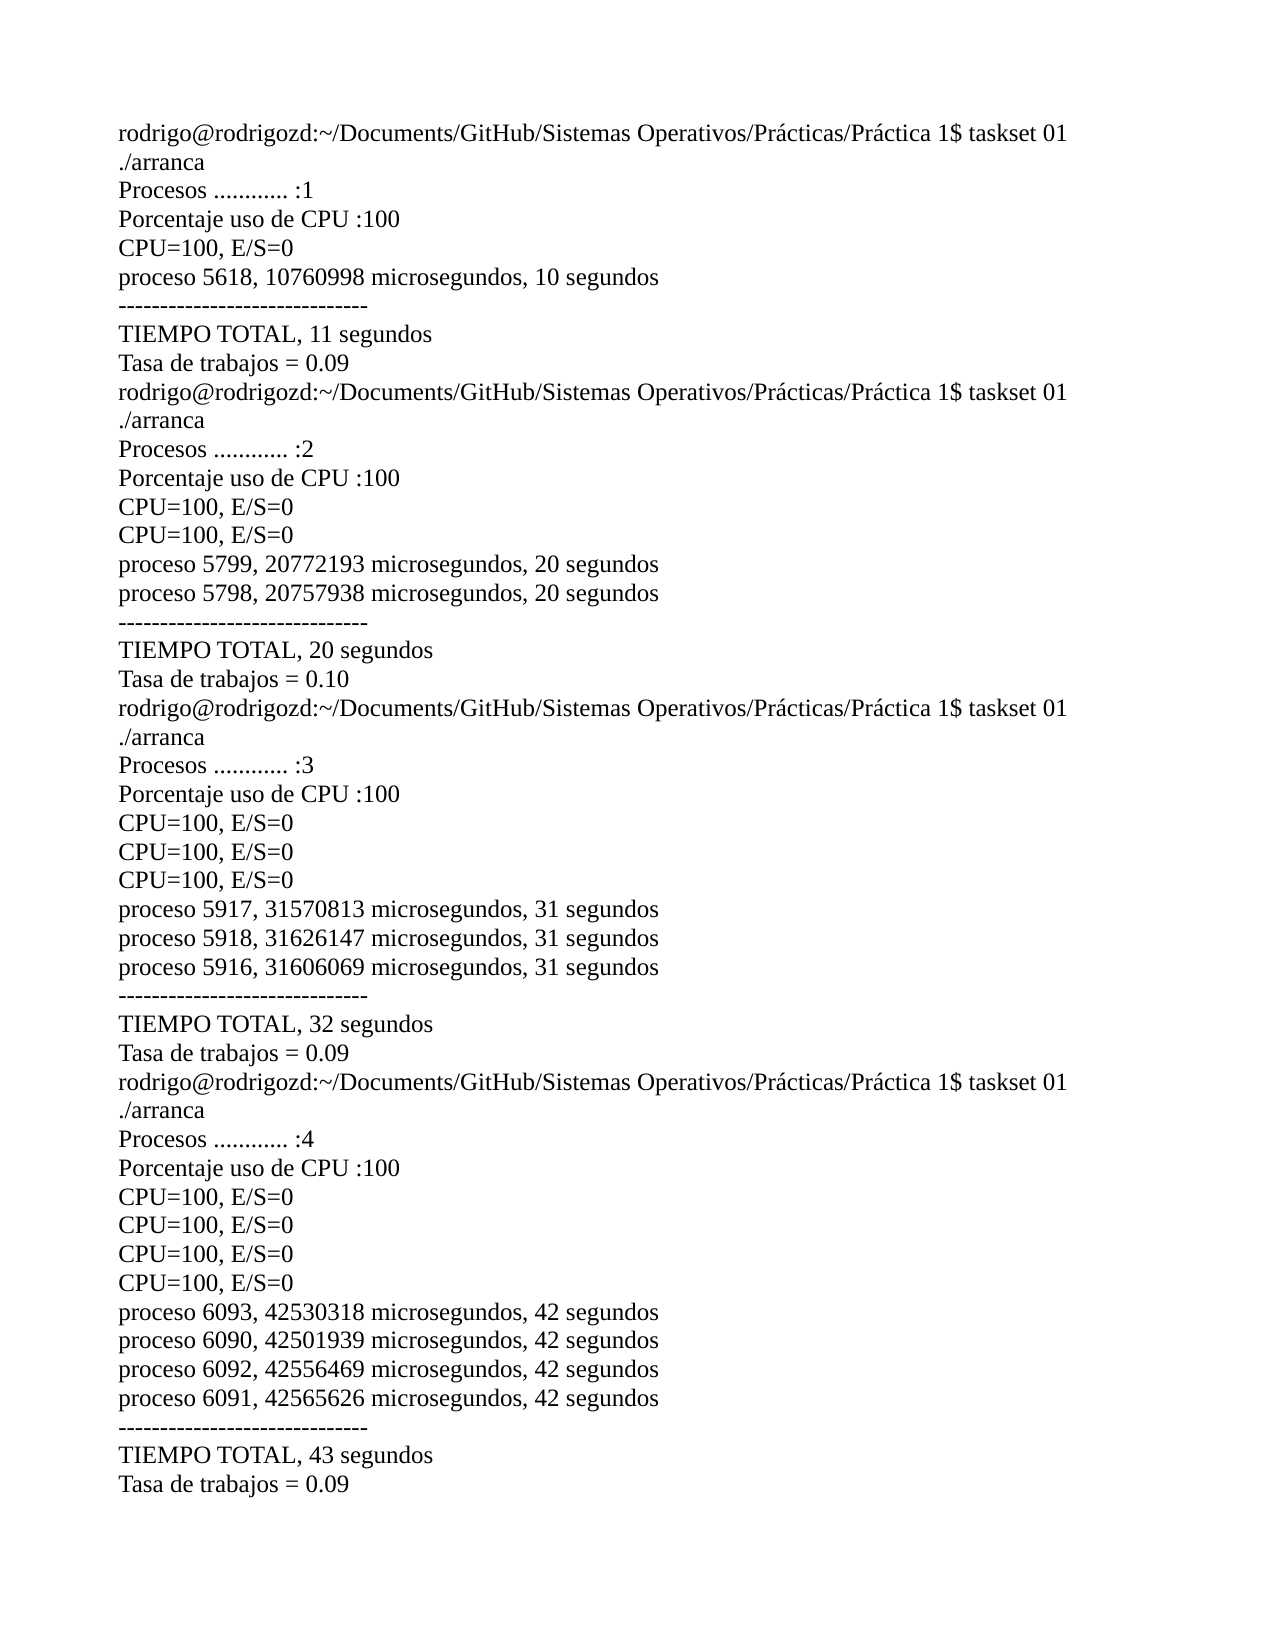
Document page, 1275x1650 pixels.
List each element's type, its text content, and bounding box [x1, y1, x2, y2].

text proceso 5918, 31626147 microsegundos, 31 segundos [118, 923, 1157, 952]
text Tasa de trabajos = 0.09 [118, 348, 1157, 377]
text proceso 6090, 42501939 microsegundos, 42 segundos [118, 1326, 1157, 1354]
text ------------------------------ [118, 291, 1157, 319]
text proceso 6092, 42556469 microsegundos, 42 segundos [118, 1354, 1157, 1383]
text proceso 5618, 10760998 microsegundos, 10 segundos [118, 262, 1157, 291]
text Tasa de trabajos = 0.09 [118, 1469, 1157, 1498]
text Tasa de trabajos = 0.09 [118, 1038, 1157, 1067]
text proceso 6091, 42565626 microsegundos, 42 segundos [118, 1383, 1157, 1412]
text CPU=100, E/S=0 [118, 1239, 1157, 1268]
text rodrigo@rodrigozd:~/Documents/GitHub/Sistemas Operativos/Prácticas/Práctica 1$ taskset 01 ./arranca [118, 1067, 1157, 1124]
text CPU=100, E/S=0 [118, 866, 1157, 894]
text Tasa de trabajos = 0.10 [118, 664, 1157, 693]
text Porcentaje uso de CPU :100 [118, 1153, 1157, 1182]
text proceso 5917, 31570813 microsegundos, 31 segundos [118, 894, 1157, 923]
text ------------------------------ [118, 1412, 1157, 1441]
text TIEMPO TOTAL, 32 segundos [118, 1009, 1157, 1038]
text proceso 6093, 42530318 microsegundos, 42 segundos [118, 1297, 1157, 1326]
text CPU=100, E/S=0 [118, 1268, 1157, 1297]
text CPU=100, E/S=0 [118, 1182, 1157, 1211]
text TIEMPO TOTAL, 43 segundos [118, 1441, 1157, 1469]
text Procesos ............ :1 [118, 176, 1157, 204]
text Procesos ............ :3 [118, 751, 1157, 779]
text proceso 5799, 20772193 microsegundos, 20 segundos [118, 549, 1157, 578]
text rodrigo@rodrigozd:~/Documents/GitHub/Sistemas Operativos/Prácticas/Práctica 1$ taskset 01 ./arranca [118, 693, 1157, 751]
text Porcentaje uso de CPU :100 [118, 779, 1157, 808]
text rodrigo@rodrigozd:~/Documents/GitHub/Sistemas Operativos/Prácticas/Práctica 1$ taskset 01 ./arranca [118, 377, 1157, 434]
text Procesos ............ :4 [118, 1124, 1157, 1153]
text CPU=100, E/S=0 [118, 1211, 1157, 1239]
text CPU=100, E/S=0 [118, 492, 1157, 521]
text proceso 5916, 31606069 microsegundos, 31 segundos [118, 952, 1157, 981]
text CPU=100, E/S=0 [118, 233, 1157, 262]
text ------------------------------ [118, 981, 1157, 1009]
text TIEMPO TOTAL, 20 segundos [118, 636, 1157, 664]
text CPU=100, E/S=0 [118, 521, 1157, 549]
text rodrigo@rodrigozd:~/Documents/GitHub/Sistemas Operativos/Prácticas/Práctica 1$ taskset 01 ./arranca [118, 118, 1157, 176]
text Porcentaje uso de CPU :100 [118, 463, 1157, 492]
text proceso 5798, 20757938 microsegundos, 20 segundos [118, 578, 1157, 607]
text Procesos ............ :2 [118, 434, 1157, 463]
text Porcentaje uso de CPU :100 [118, 204, 1157, 233]
text CPU=100, E/S=0 [118, 808, 1157, 837]
text ------------------------------ [118, 607, 1157, 636]
text CPU=100, E/S=0 [118, 837, 1157, 866]
text TIEMPO TOTAL, 11 segundos [118, 319, 1157, 348]
